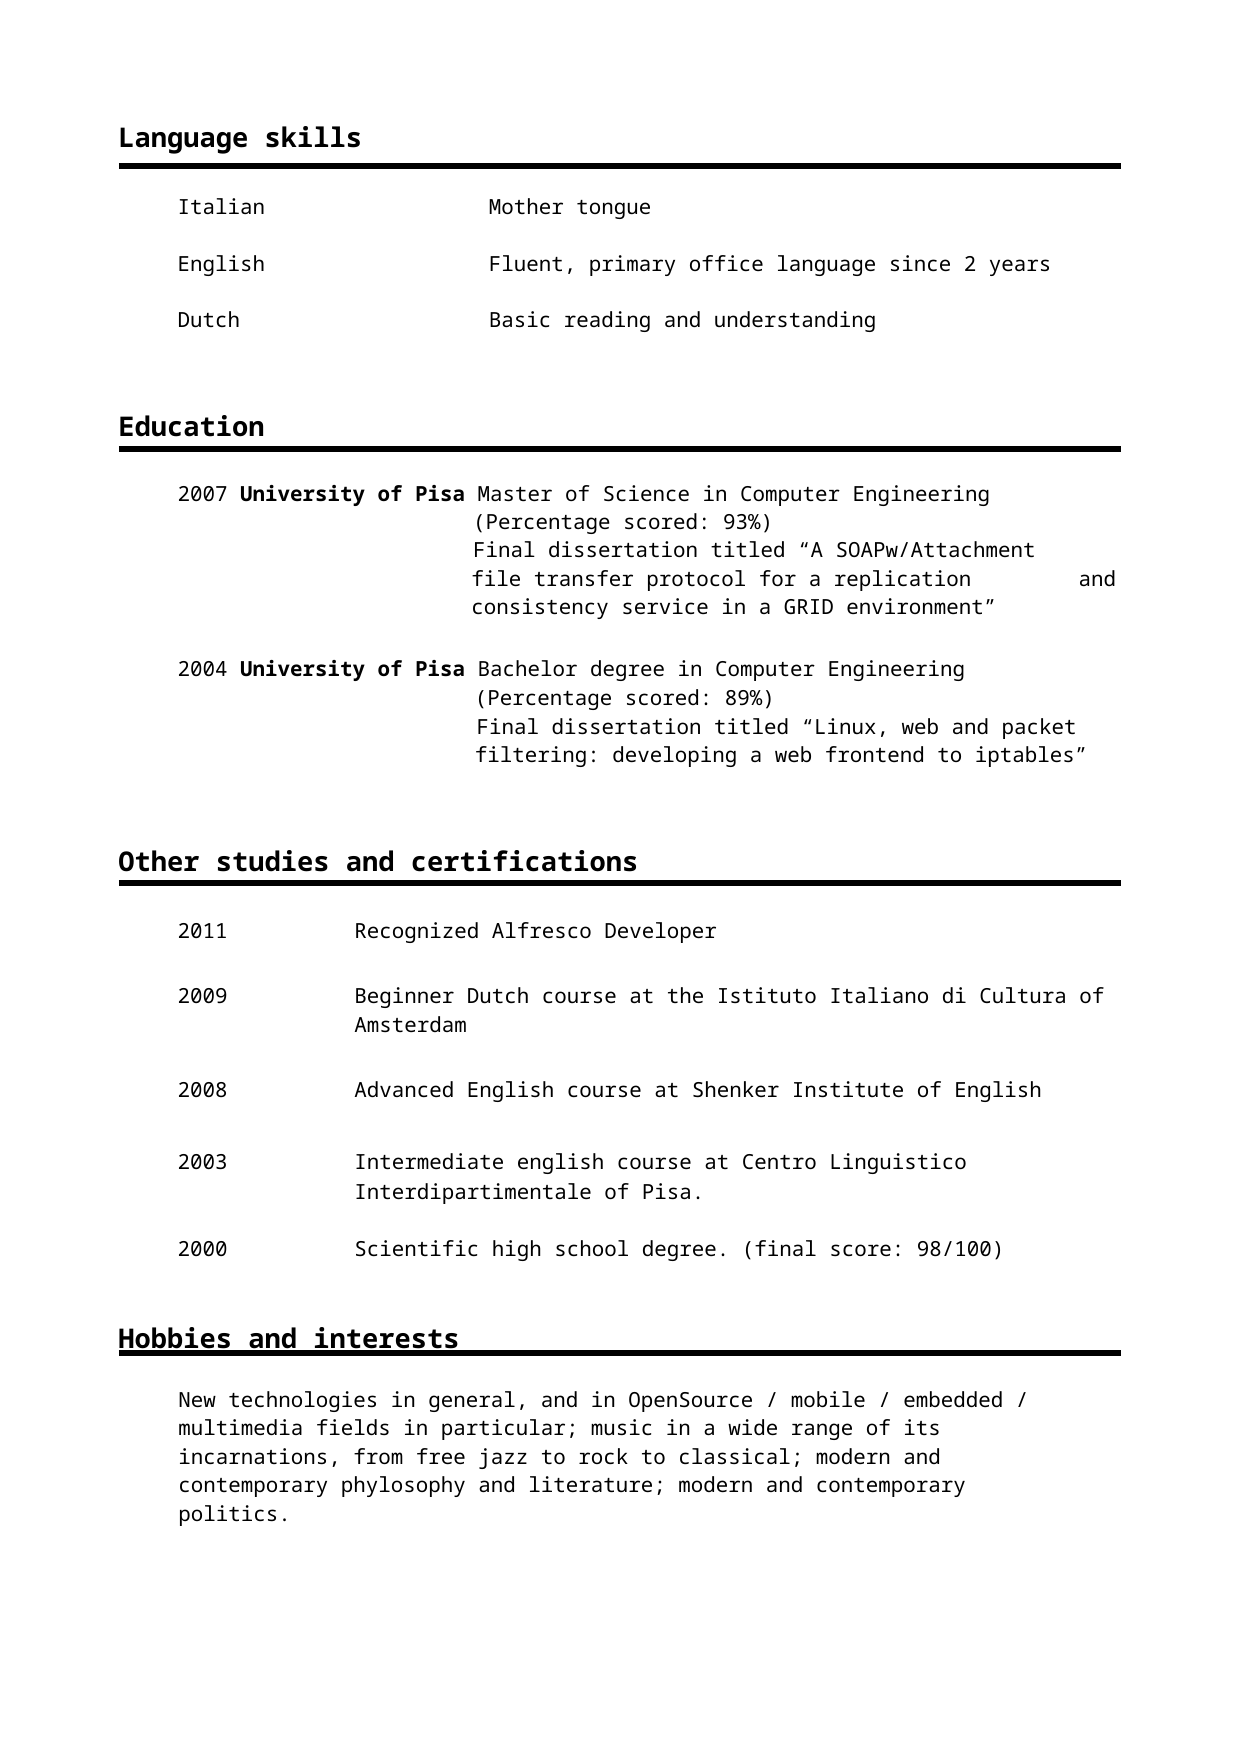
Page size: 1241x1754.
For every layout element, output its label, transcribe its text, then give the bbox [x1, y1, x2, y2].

text 2009 Beginner Dutch course at the Istituto Italiano di Cultura of Amsterdam [118, 982, 1122, 1038]
text 2011 Recognized Alfresco Developer [118, 916, 1122, 945]
text Final dissertation titled “A SOAPw/Attachment file transfer protocol for a replication and consistency service in a GRID environment” [118, 536, 1122, 621]
text (Percentage scored: 93%) [118, 507, 1122, 536]
text 2000 Scientific high school degree. (final score: 98/100) [118, 1234, 1122, 1263]
text 2004 University of Pisa Bachelor degree in Computer Engineering [118, 649, 1122, 683]
text Final dissertation titled “Linux, web and packet filtering: developing a web frontend to iptables” [118, 712, 1122, 769]
text Italian Mother tongue [118, 192, 1122, 220]
text Dutch Basic reading and understanding [118, 306, 1122, 334]
text 2003 Intermediate english course at Centro Linguistico Interdipartimentale of Pisa. [118, 1141, 1122, 1206]
text Language skills [118, 118, 1122, 155]
text Other studies and certifications [118, 842, 1122, 879]
text 2007 University of Pisa Master of Science in Computer Engineering [118, 479, 1122, 507]
text Hobbies and interests [118, 1320, 1122, 1357]
text English Fluent, primary office language since 2 years [118, 249, 1122, 277]
text 2008 Advanced English course at Shenker Institute of English [118, 1075, 1122, 1104]
text (Percentage scored: 89%) [118, 683, 1122, 712]
text Education [118, 408, 1122, 445]
text New technologies in general, and in OpenSource / mobile / embedded / multimedia fields in particular; music in a wide range of its incarnations, from free jazz to rock to classical; modern and contemporary phylosophy and literature; modern and contemporary politics. [178, 1385, 1081, 1527]
